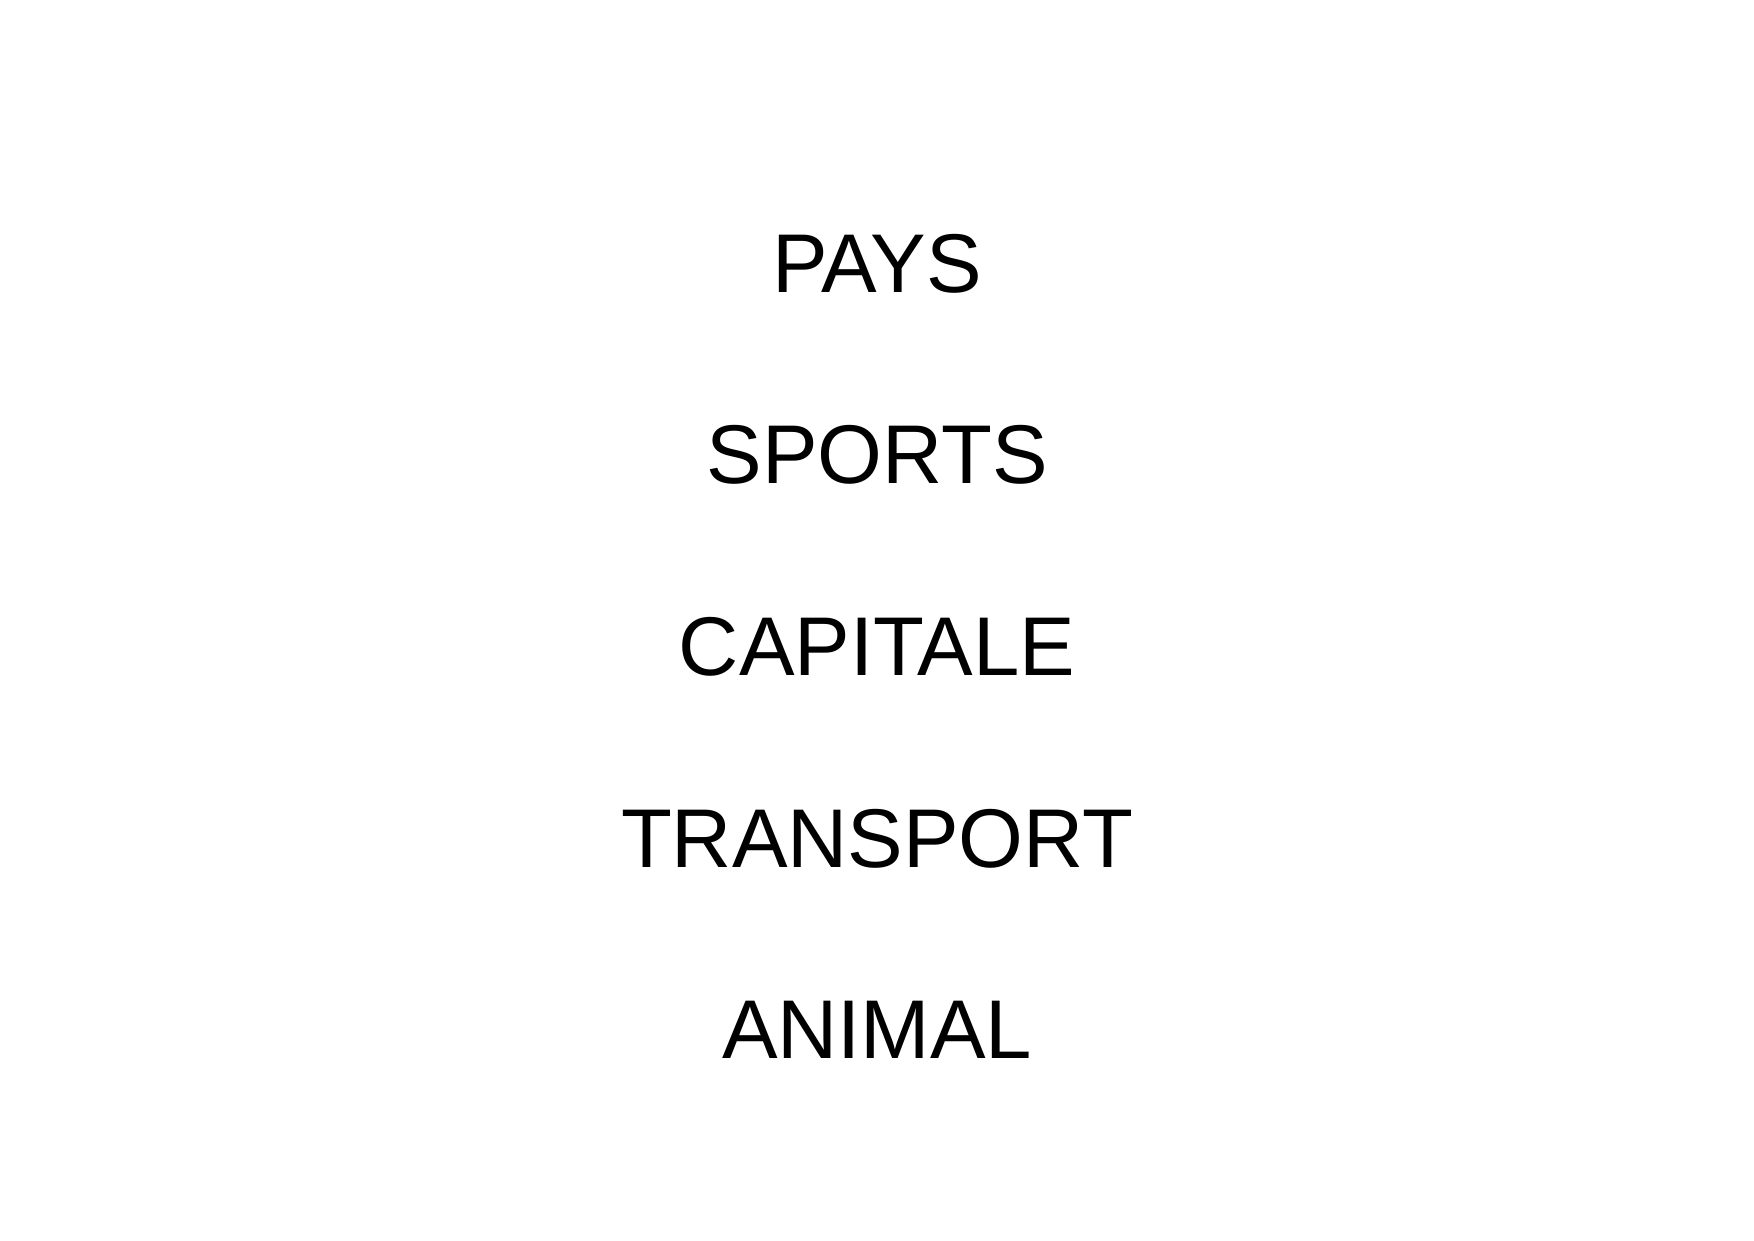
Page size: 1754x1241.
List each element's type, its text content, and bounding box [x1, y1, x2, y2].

text SPORTS [118, 406, 1636, 501]
text TRANSPORT [118, 789, 1636, 885]
text ANIMAL [118, 981, 1636, 1076]
text CAPITALE [118, 597, 1636, 693]
text PAYS [118, 214, 1636, 310]
